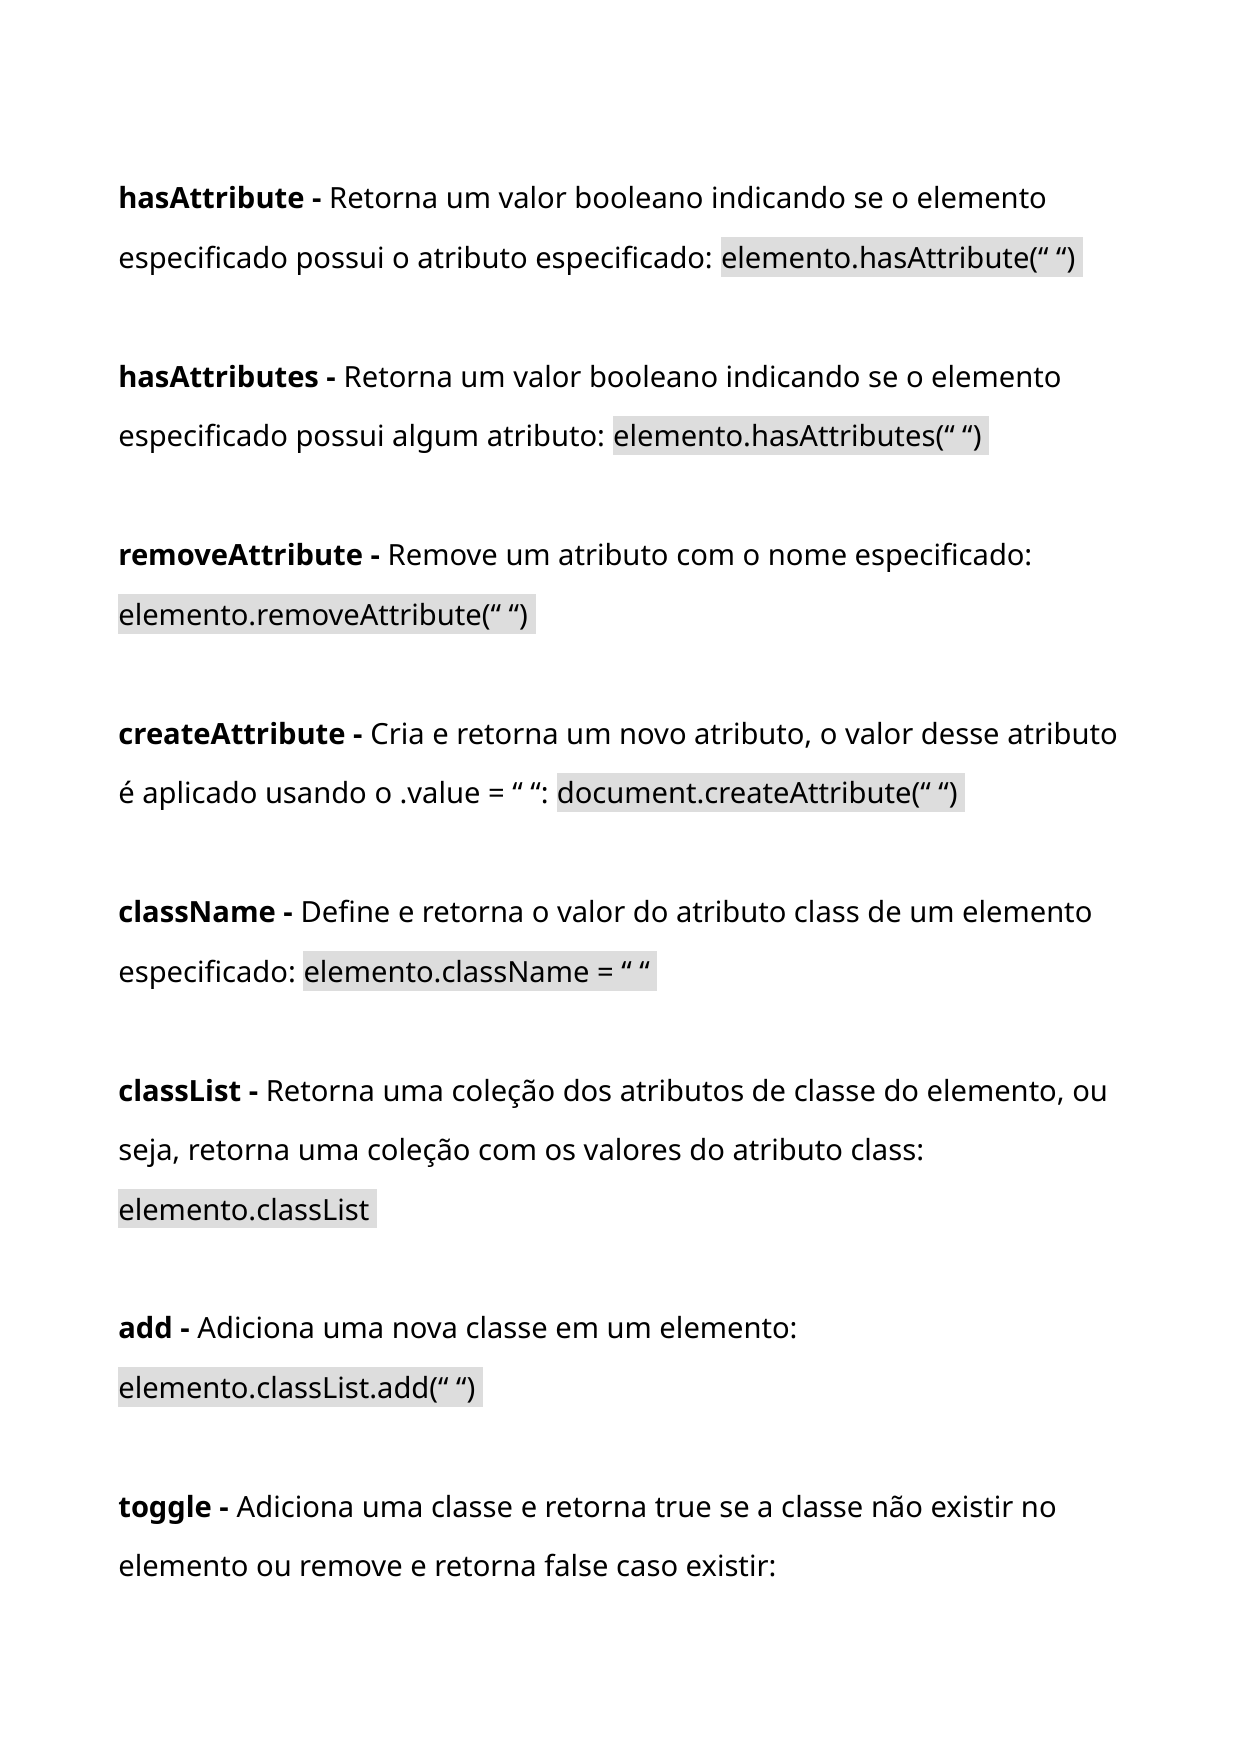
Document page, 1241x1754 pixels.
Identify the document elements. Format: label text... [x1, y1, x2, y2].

text hasAttributes - Retorna um valor booleano indicando se o elemento especificado possui algum atributo: elemento.hasAttributes(“ “) [118, 356, 1122, 455]
text removeAttribute - Remove um atributo com o nome especificado: elemento.removeAttribute(“ “) [118, 534, 1122, 634]
text toggle - Adiciona uma classe e retorna true se a classe não existir no elemento ou remove e retorna false caso existir: [118, 1486, 1122, 1585]
text add - Adiciona uma nova classe em um elemento: [118, 1308, 1122, 1347]
text className - Define e retorna o valor do atributo class de um elemento especificado: elemento.className = “ “ [118, 891, 1122, 991]
text createAttribute - Cria e retorna um novo atributo, o valor desse atributo é aplicado usando o .value = “ “: document.createAttribute(“ “) [118, 713, 1122, 812]
text classList - Retorna uma coleção dos atributos de classe do elemento, ou seja, retorna uma coleção com os valores do atributo class: elemento.classList [118, 1070, 1122, 1228]
text elemento.classList.add(“ “) [118, 1367, 1122, 1407]
text hasAttribute - Retorna um valor booleano indicando se o elemento especificado possui o atributo especificado: elemento.hasAttribute(“ “) [118, 178, 1122, 277]
